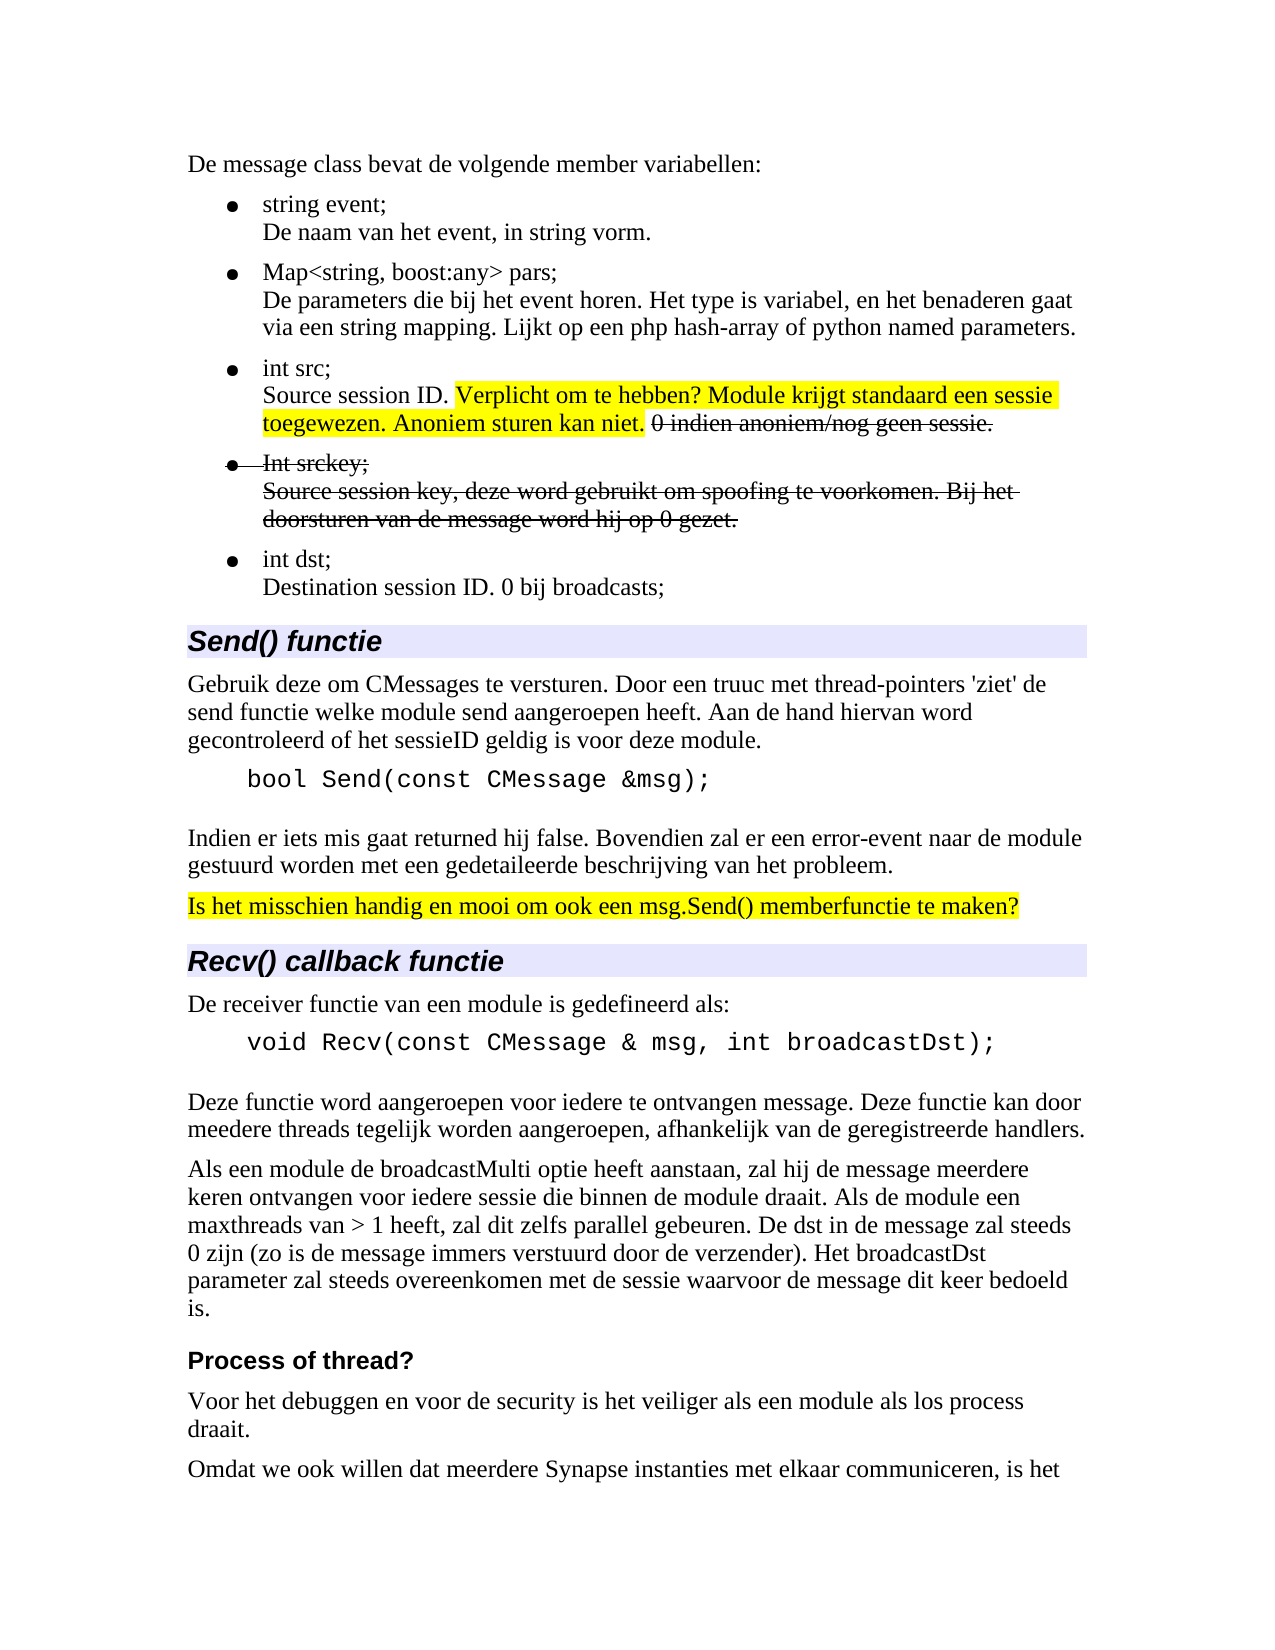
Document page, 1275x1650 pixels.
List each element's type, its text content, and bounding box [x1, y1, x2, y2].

list int src; Source session ID. Verplicht om te hebben? Module krijgt standaard een sessie toegewezen. Anoniem sturen kan niet. 0 indien anoniem/nog geen sessie. [225, 354, 1087, 437]
text Indien er iets mis gaat returned hij false. Bovendien zal er een error-event naar de module gestuurd worden met een gedetaileerde beschrijving van het probleem. [187, 824, 1087, 879]
text De receiver functie van een module is gedefineerd als: [187, 990, 1087, 1017]
list Map<string, boost:any> pars; De parameters die bij het event horen. Het type is variabel, en het benaderen gaat via een string mapping. Lijkt op een php hash-array of python named parameters. [225, 258, 1087, 341]
list int dst; Destination session ID. 0 bij broadcasts; [225, 545, 1087, 600]
list Int srckey; Source session key, deze word gebruikt om spoofing te voorkomen. Bij het doorsturen van de message word hij op 0 gezet. [225, 449, 1087, 532]
text Omdat we ook willen dat meerdere Synapse instanties met elkaar communiceren, is het [187, 1455, 1087, 1483]
text void Recv(const CMessage & msg, int broadcastDst); [247, 1030, 1028, 1058]
text Voor het debuggen en voor de security is het veiliger als een module als los process draait. [187, 1387, 1087, 1443]
text Deze functie word aangeroepen voor iedere te ontvangen message. Deze functie kan door meedere threads tegelijk worden aangeroepen, afhankelijk van de geregistreerde handlers. [187, 1088, 1087, 1143]
text Is het misschien handig en mooi om ook een msg.Send() memberfunctie te maken? [187, 892, 1087, 919]
text bool Send(const CMessage &msg); [247, 766, 1028, 794]
text De message class bevat de volgende member variabellen: [187, 150, 1087, 178]
list string event; De naam van het event, in string vorm. [225, 190, 1087, 246]
text Als een module de broadcastMulti optie heeft aanstaan, zal hij de message meerdere keren ontvangen voor iedere sessie die binnen de module draait. Als de module een maxthreads van > 1 heeft, zal dit zelfs parallel gebeuren. De dst in de message zal steeds 0 zijn (zo is de message immers verstuurd door de verzender). Het broadcastDst parameter zal steeds overeenkomen met de sessie waarvoor de message dit keer bedoeld is. [187, 1156, 1087, 1322]
text Gebruik deze om CMessages te versturen. Door een truuc met thread-pointers 'ziet' de send functie welke module send aangeroepen heeft. Aan de hand hiervan word gecontroleerd of het sessieID geldig is voor deze module. [187, 671, 1087, 754]
subtitle Recv() callback functie [187, 944, 1087, 977]
subtitle Send() functie [187, 625, 1087, 658]
subtitle Process of thread? [187, 1347, 1087, 1375]
